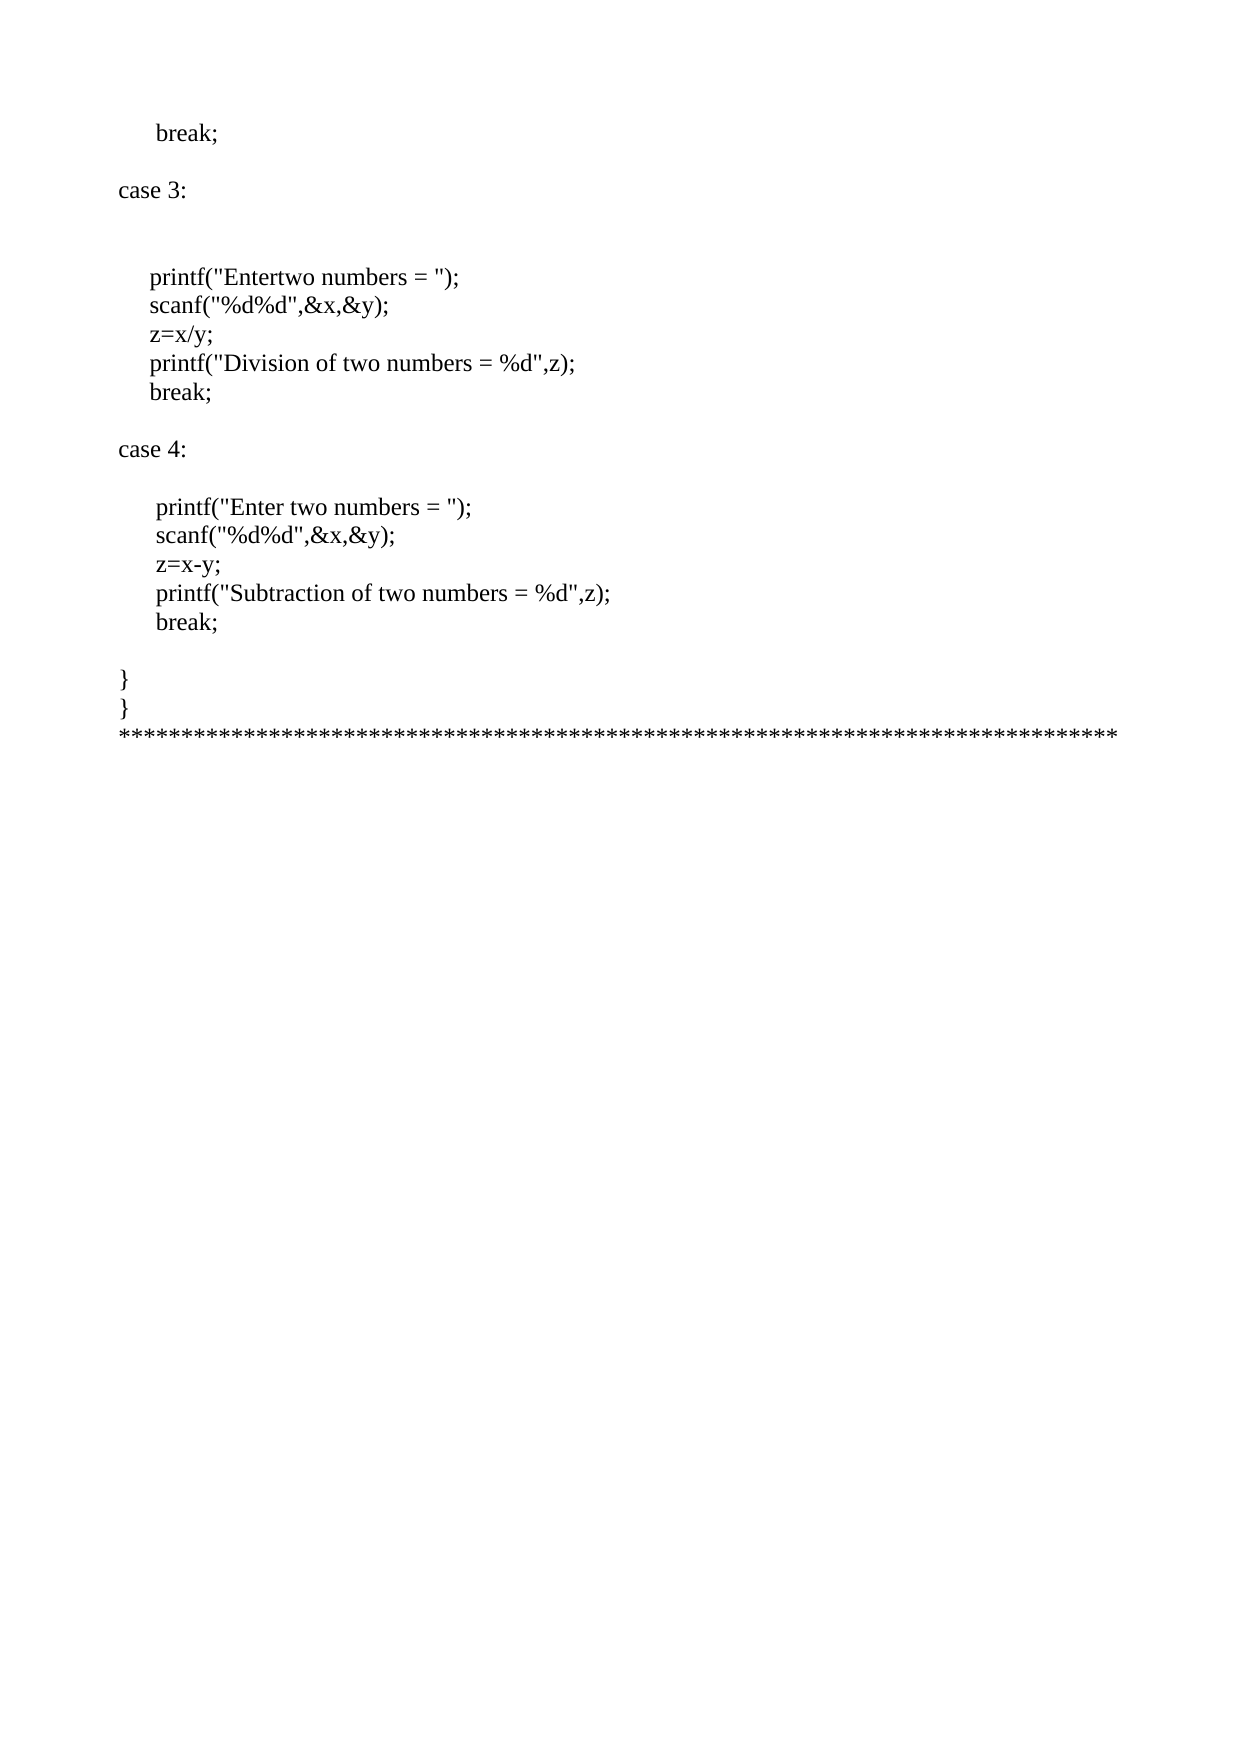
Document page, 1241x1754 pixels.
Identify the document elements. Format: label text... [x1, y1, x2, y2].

text printf("Division of two numbers = %d",z); [118, 348, 1122, 377]
text scanf("%d%d",&x,&y); [118, 521, 1122, 549]
text printf("Subtraction of two numbers = %d",z); [118, 578, 1122, 607]
text case 4: [118, 434, 1122, 463]
text break; [118, 118, 1122, 147]
text printf("Enter two numbers = "); [118, 492, 1122, 521]
text } [118, 693, 1122, 722]
text scanf("%d%d",&x,&y); [118, 291, 1122, 319]
text break; [118, 607, 1122, 636]
text } [118, 664, 1122, 693]
text z=x-y; [118, 549, 1122, 578]
text case 3: [118, 176, 1122, 204]
text break; [118, 377, 1122, 406]
text printf("Entertwo numbers = "); [118, 262, 1122, 291]
text z=x/y; [118, 319, 1122, 348]
text ******************************************************************************** [118, 722, 1122, 751]
